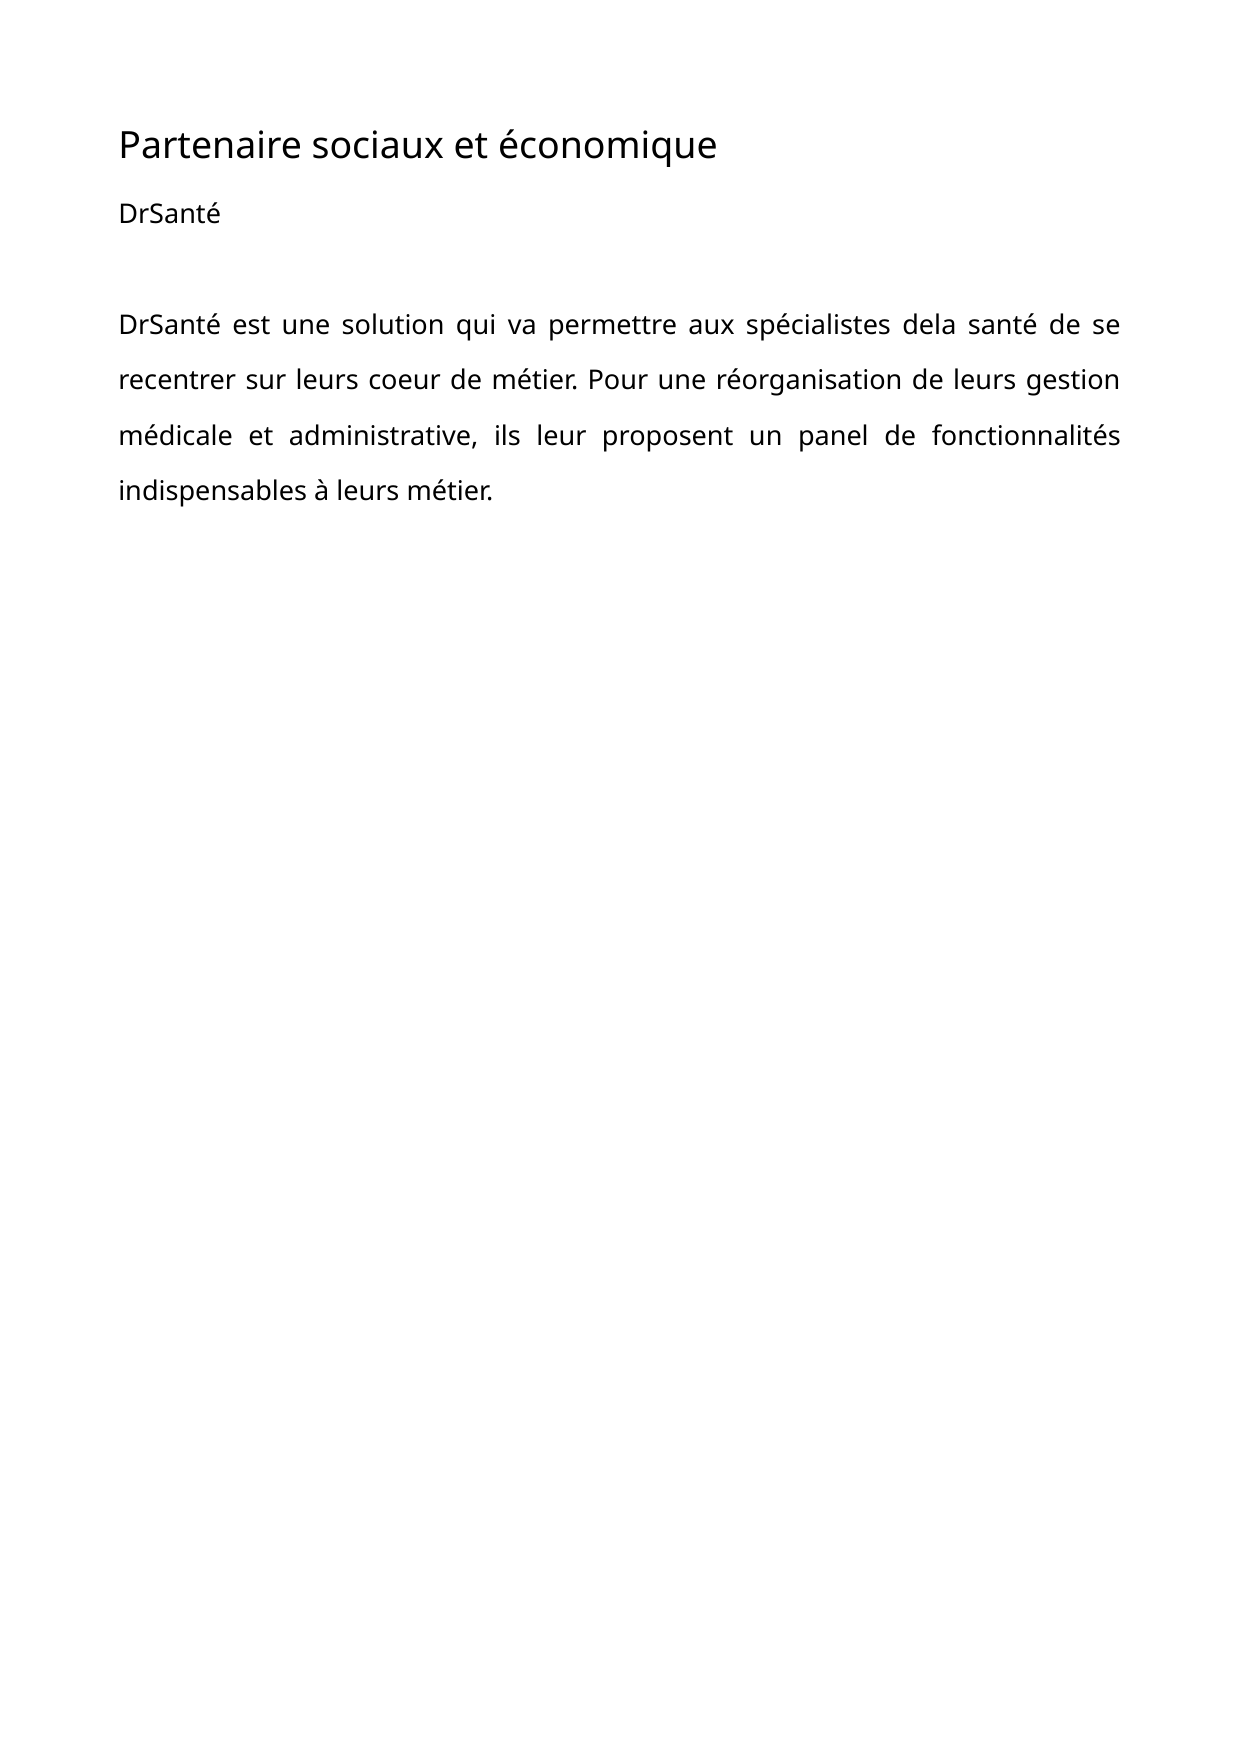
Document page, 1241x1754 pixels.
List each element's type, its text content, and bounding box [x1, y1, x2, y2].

text Partenaire sociaux et économique [118, 118, 1122, 169]
text DrSanté [118, 195, 1122, 232]
text DrSanté est une solution qui va permettre aux spécialistes dela santé de se recentrer sur leurs coeur de métier. Pour une réorganisation de leurs gestion médicale et administrative, ils leur proposent un panel de fonctionnalités indispensables à leurs métier. [118, 305, 1122, 508]
